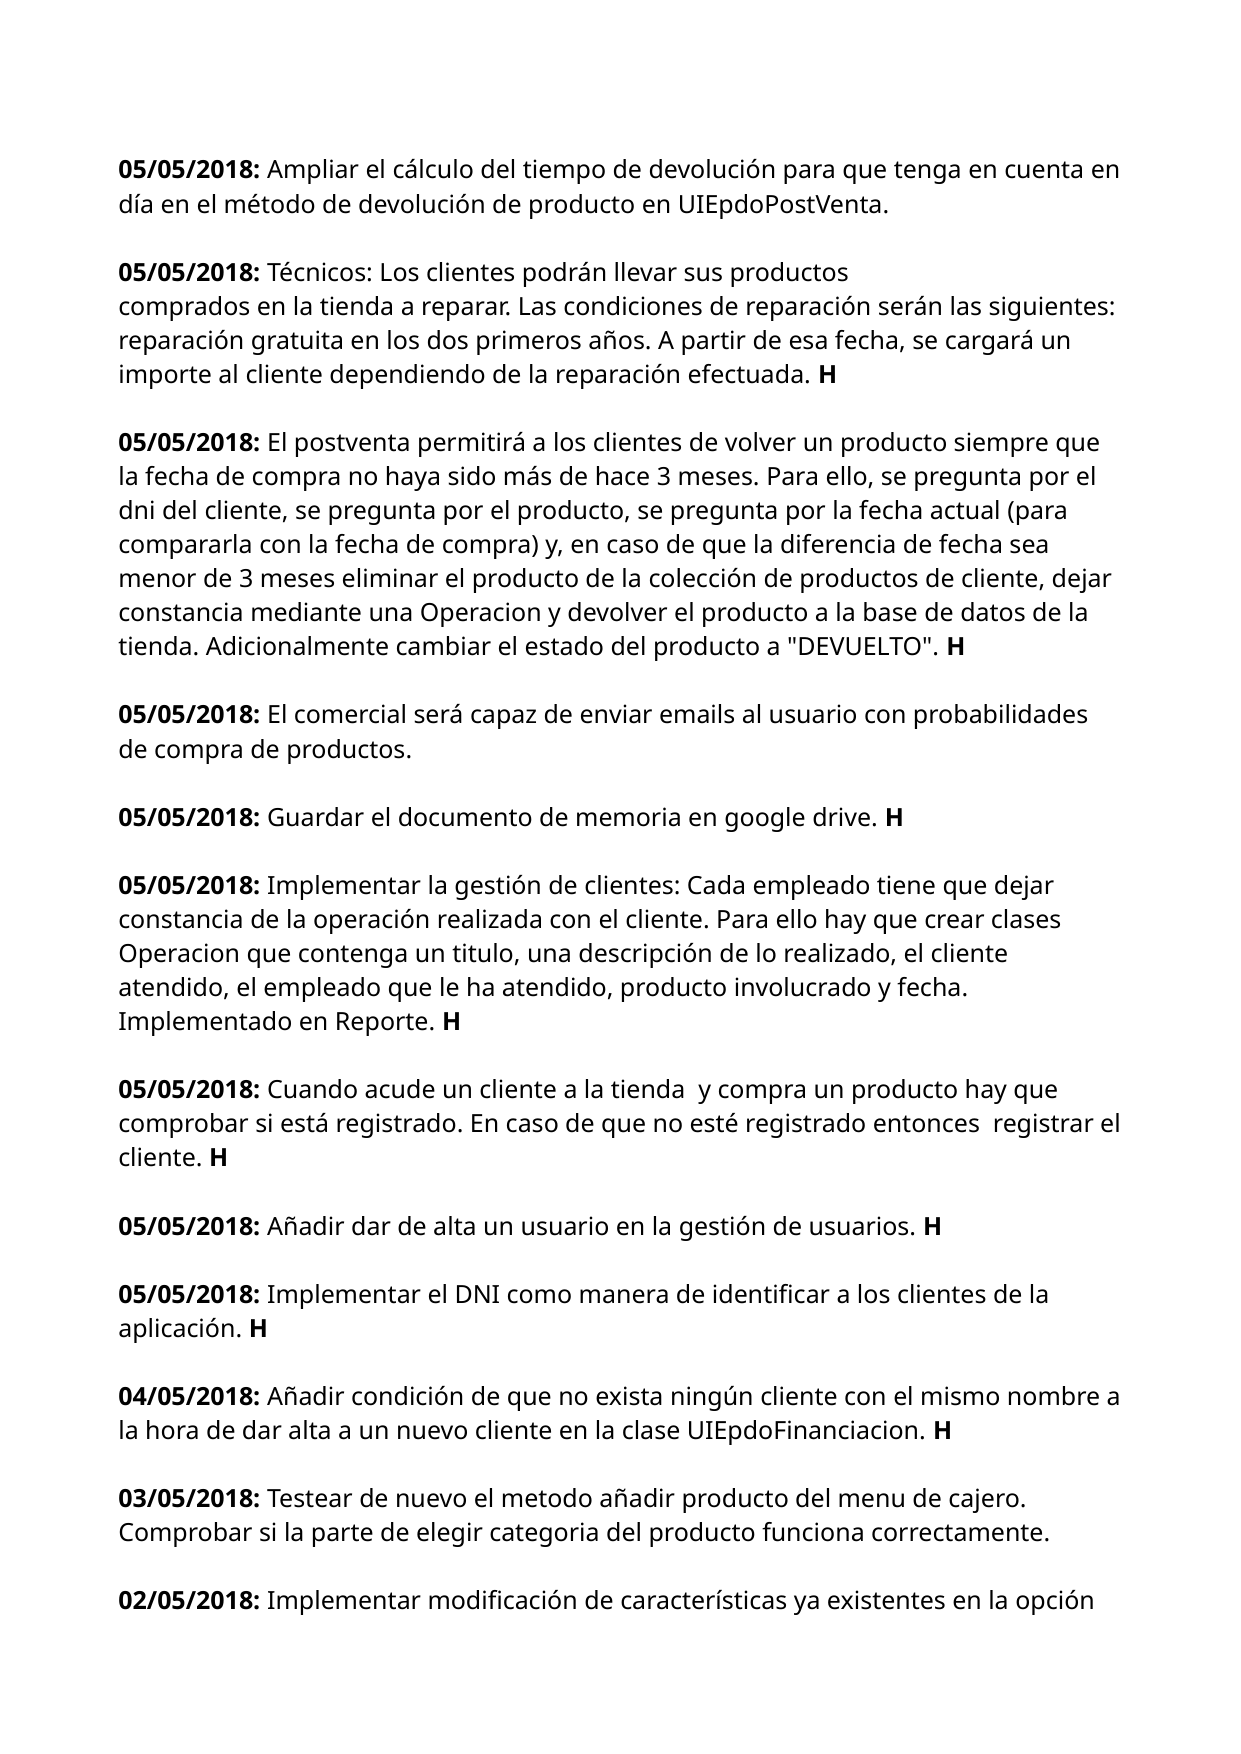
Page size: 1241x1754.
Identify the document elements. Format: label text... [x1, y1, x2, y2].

text 05/05/2018: El comercial será capaz de enviar emails al usuario con probabilidades de compra de productos. [118, 697, 1122, 765]
text 05/05/2018: Añadir dar de alta un usuario en la gestión de usuarios. H [118, 1208, 1122, 1242]
text 04/05/2018: Añadir condición de que no exista ningún cliente con el mismo nombre a la hora de dar alta a un nuevo cliente en la clase UIEpdoFinanciacion. H [118, 1378, 1122, 1447]
text comprados en la tienda a reparar. Las condiciones de reparación serán las siguientes: [118, 288, 1122, 322]
text 05/05/2018: Técnicos: Los clientes podrán llevar sus productos [118, 254, 1122, 288]
text 03/05/2018: Testear de nuevo el metodo añadir producto del menu de cajero. Comprobar si la parte de elegir categoria del producto funciona correctamente. [118, 1481, 1122, 1549]
text reparación gratuita en los dos primeros años. A partir de esa fecha, se cargará un importe al cliente dependiendo de la reparación efectuada. H [118, 322, 1122, 391]
text 05/05/2018: Guardar el documento de memoria en google drive. H [118, 799, 1122, 833]
text 05/05/2018: Ampliar el cálculo del tiempo de devolución para que tenga en cuenta en día en el método de devolución de producto en UIEpdoPostVenta. [118, 152, 1122, 220]
text 05/05/2018: El postventa permitirá a los clientes de volver un producto siempre que la fecha de compra no haya sido más de hace 3 meses. Para ello, se pregunta por el dni del cliente, se pregunta por el producto, se pregunta por la fecha actual (para compararla con la fecha de compra) y, en caso de que la diferencia de fecha sea menor de 3 meses eliminar el producto de la colección de productos de cliente, dejar constancia mediante una Operacion y devolver el producto a la base de datos de la tienda. Adicionalmente cambiar el estado del producto a "DEVUELTO". H [118, 425, 1122, 663]
text 05/05/2018: Implementar el DNI como manera de identificar a los clientes de la aplicación. H [118, 1276, 1122, 1344]
text 05/05/2018: Implementar la gestión de clientes: Cada empleado tiene que dejar constancia de la operación realizada con el cliente. Para ello hay que crear clases Operacion que contenga un titulo, una descripción de lo realizado, el cliente atendido, el empleado que le ha atendido, producto involucrado y fecha. Implementado en Reporte. H [118, 867, 1122, 1038]
text 05/05/2018: Cuando acude un cliente a la tienda y compra un producto hay que comprobar si está registrado. En caso de que no esté registrado entonces registrar el cliente. H [118, 1072, 1122, 1174]
text 02/05/2018: Implementar modificación de características ya existentes en la opción [118, 1583, 1122, 1617]
